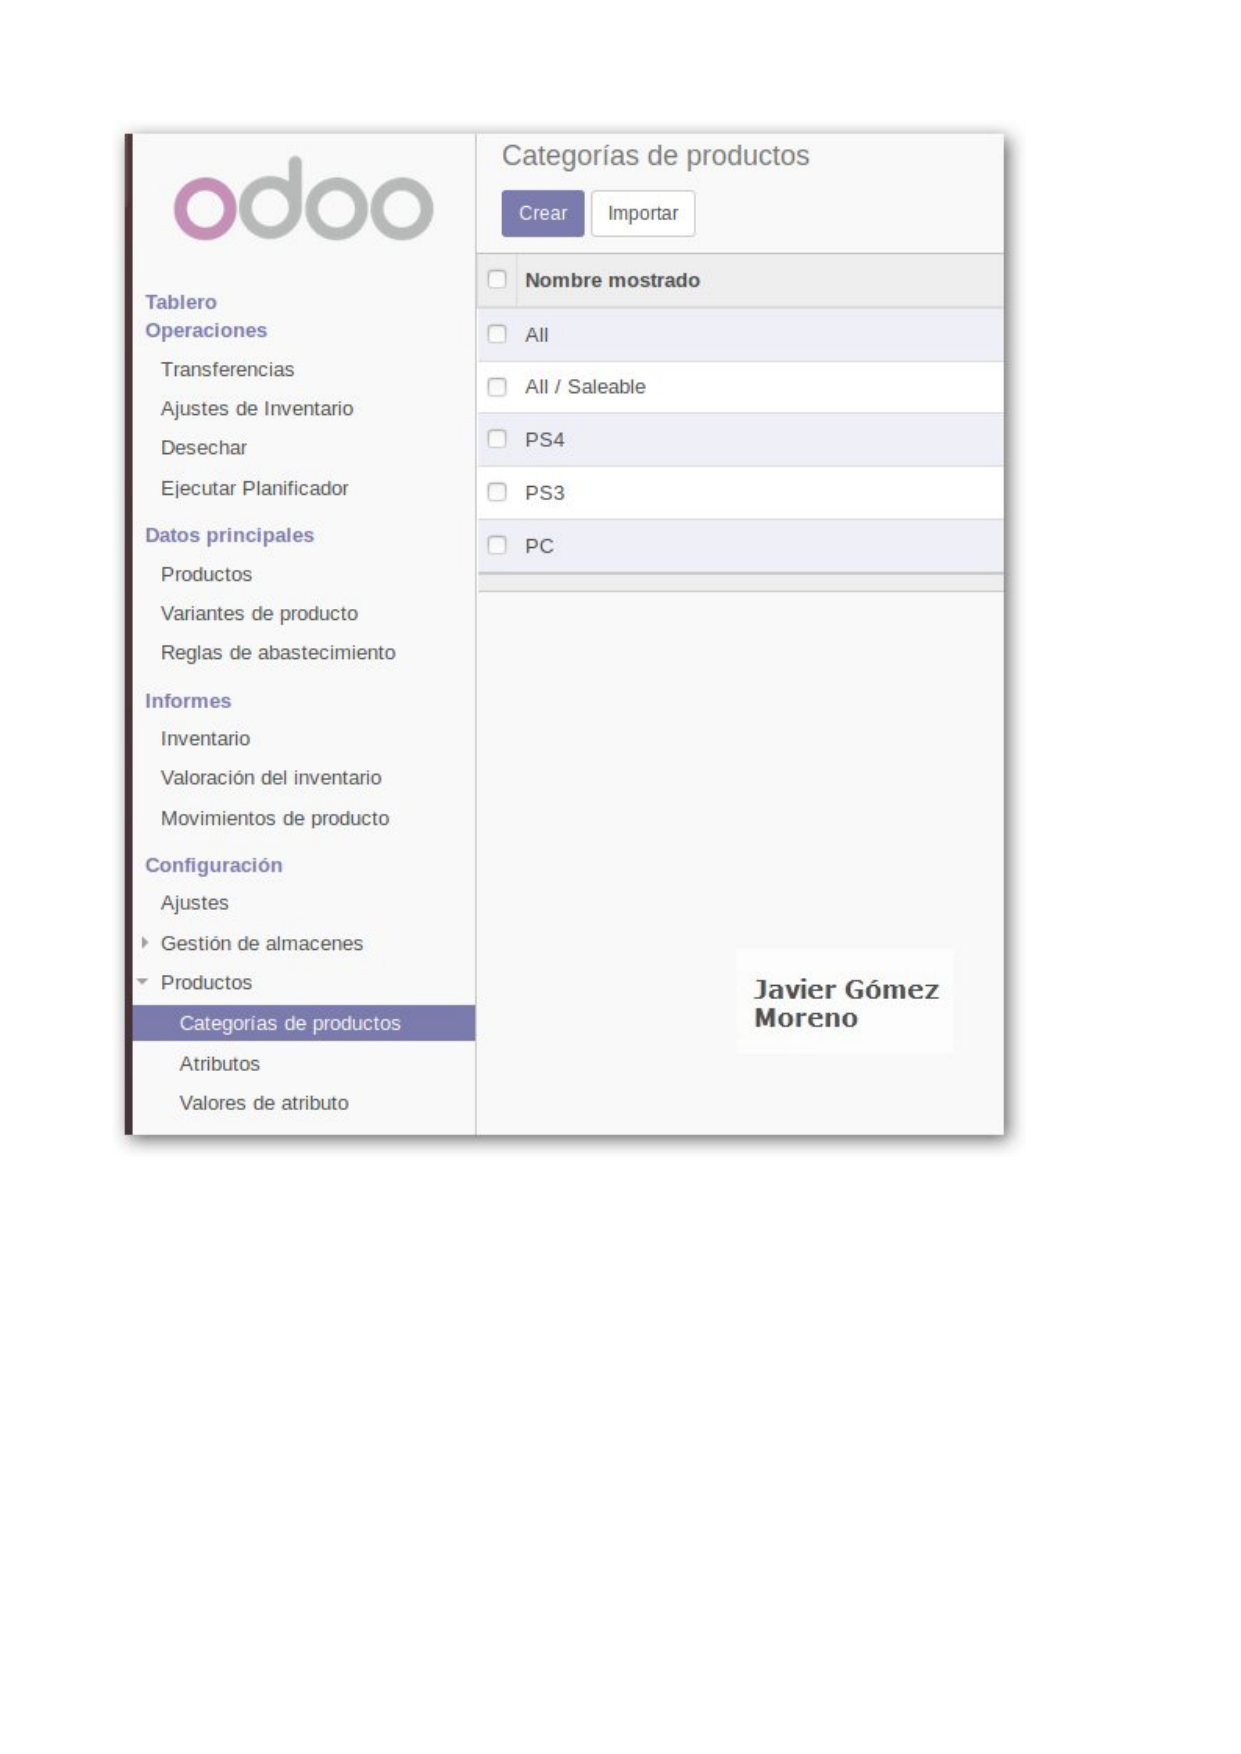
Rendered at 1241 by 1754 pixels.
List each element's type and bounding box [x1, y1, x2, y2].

picture [111, 120, 1026, 1157]
